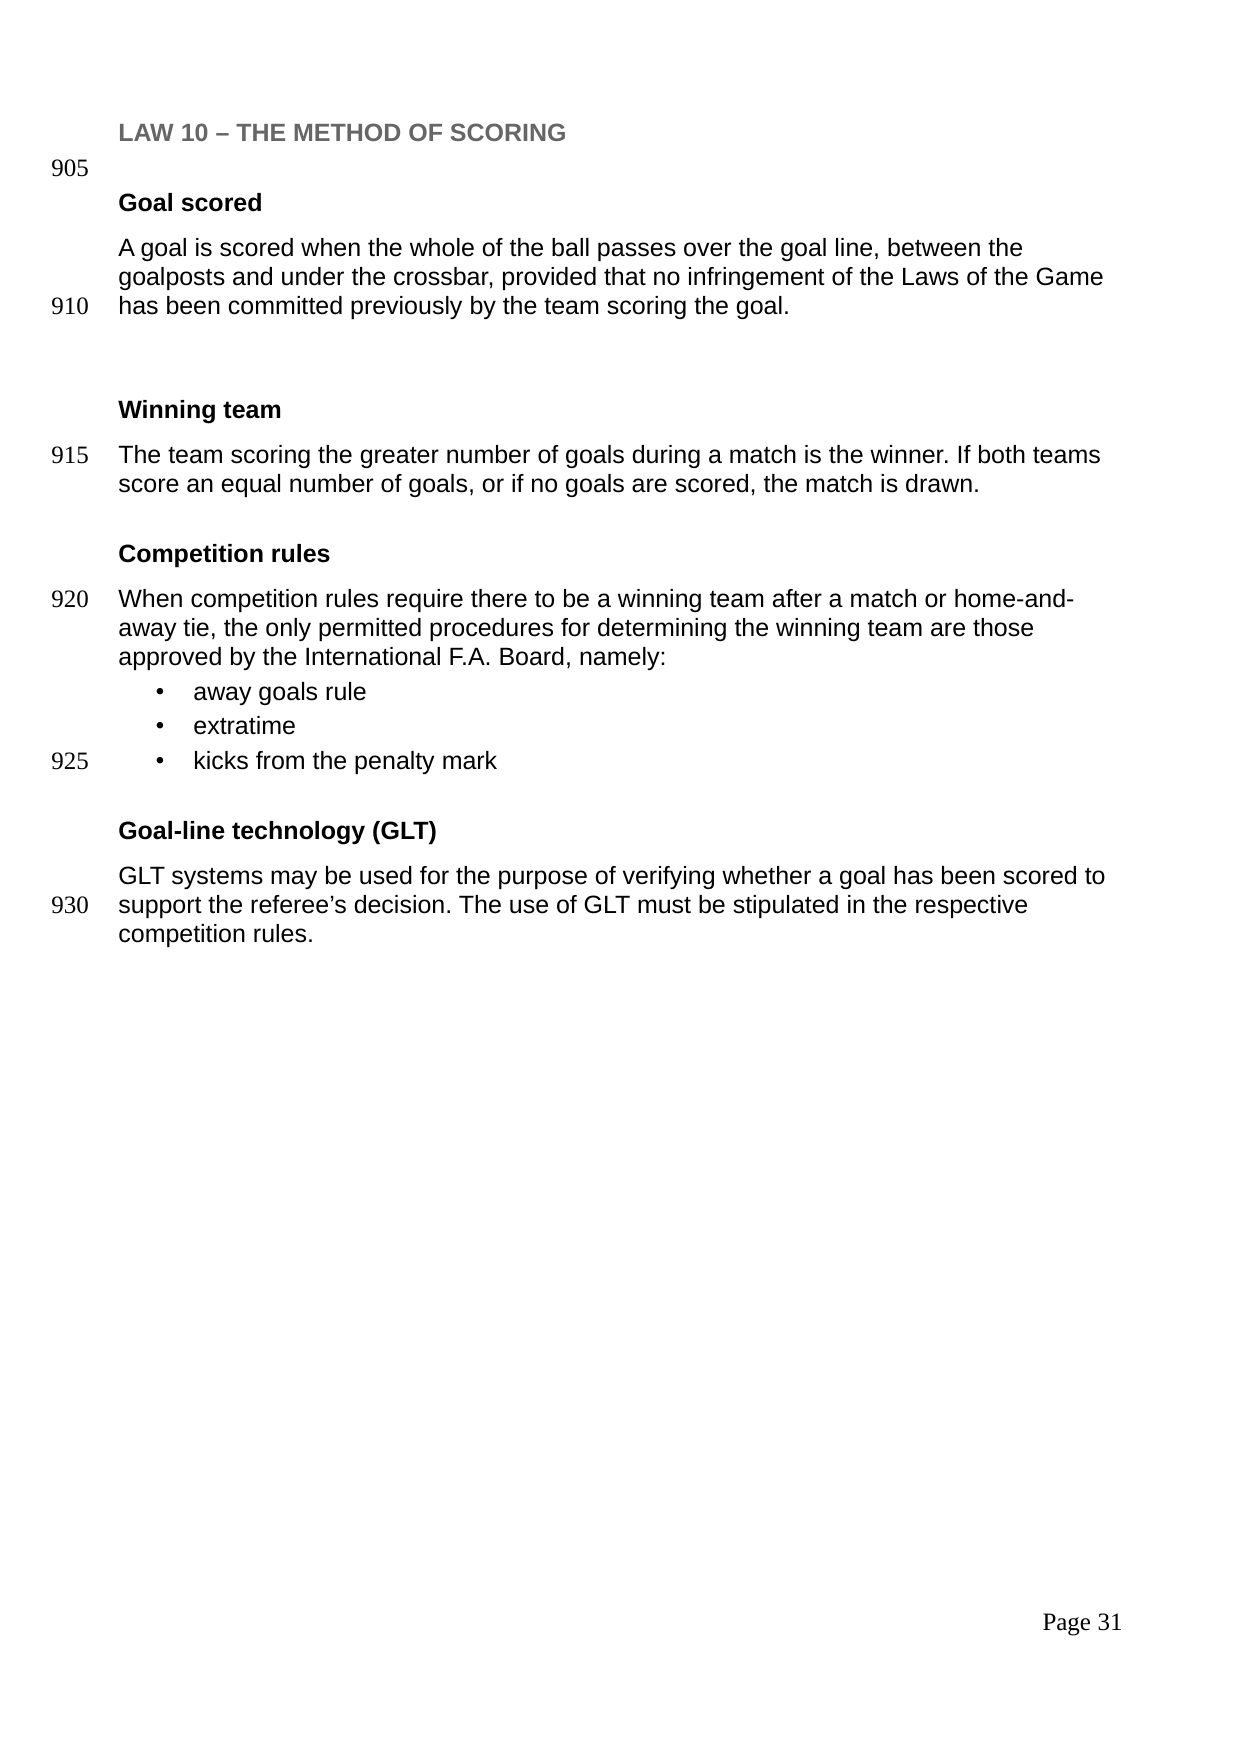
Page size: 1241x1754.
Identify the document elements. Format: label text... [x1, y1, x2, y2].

text When competition rules require there to be a winning team after a match or home-and-away tie, the only permitted procedures for determining the winning team are those approved by the International F.A. Board, namely: [118, 573, 1122, 671]
text The team scoring the greater number of goals during a match is the winner. If both teams score an equal number of goals, or if no goals are scored, the match is drawn. [118, 429, 1122, 498]
text Goal-line technology (GLT) [118, 816, 1122, 844]
text Competition rules [118, 539, 1122, 567]
list kicks from the penalty mark [156, 746, 1122, 775]
text A goal is scored when the whole of the ball passes over the goal line, between the goalposts and under the crossbar, provided that no infringement of the Laws of the Game has been committed previously by the team scoring the goal. [118, 222, 1122, 319]
text GLT systems may be used for the purpose of verifying whether a goal has been scored to support the referee’s decision. The use of GLT must be stipulated in the respective competition rules. [118, 850, 1122, 948]
text Winning team [118, 395, 1122, 423]
list away goals rule [156, 677, 1122, 705]
text LAW 10 – THE METHOD OF SCORING [118, 118, 1122, 147]
list extratime [156, 711, 1122, 740]
text Goal scored [118, 187, 1122, 216]
